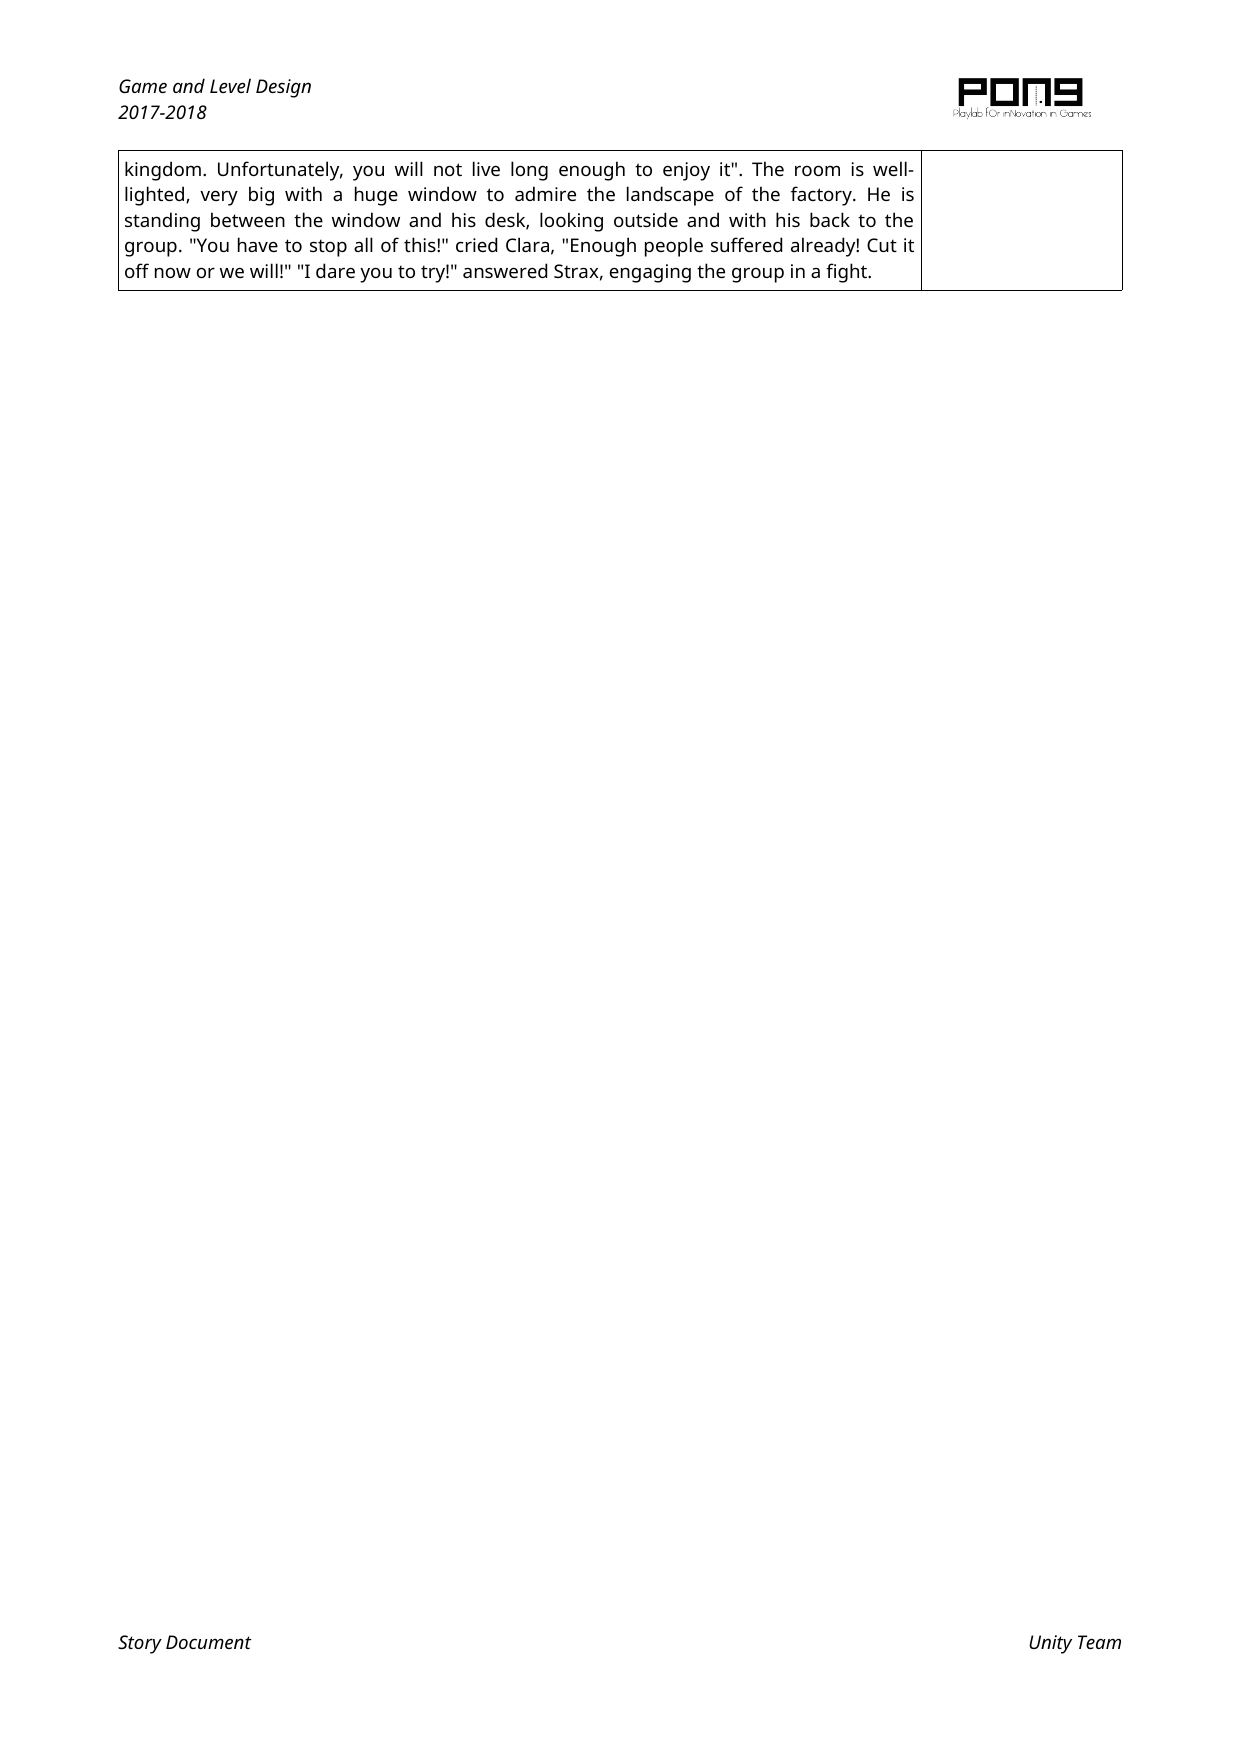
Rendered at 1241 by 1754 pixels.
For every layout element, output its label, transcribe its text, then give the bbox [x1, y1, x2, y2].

picture [923, 73, 1122, 124]
table_cell kingdom. Unfortunately, you will not live long enough to enjoy it". The room is well-lighted, very big with a huge window to admire the landscape of the factory. He is standing between the window and his desk, looking outside and with his back to the group. "You have to stop all of this!" cried Clara, "Enough people suffered already! Cut it off now or we will!" "I dare you to try!" answered Strax, engaging the group in a fight. [119, 151, 921, 289]
table_cell [922, 151, 1122, 289]
